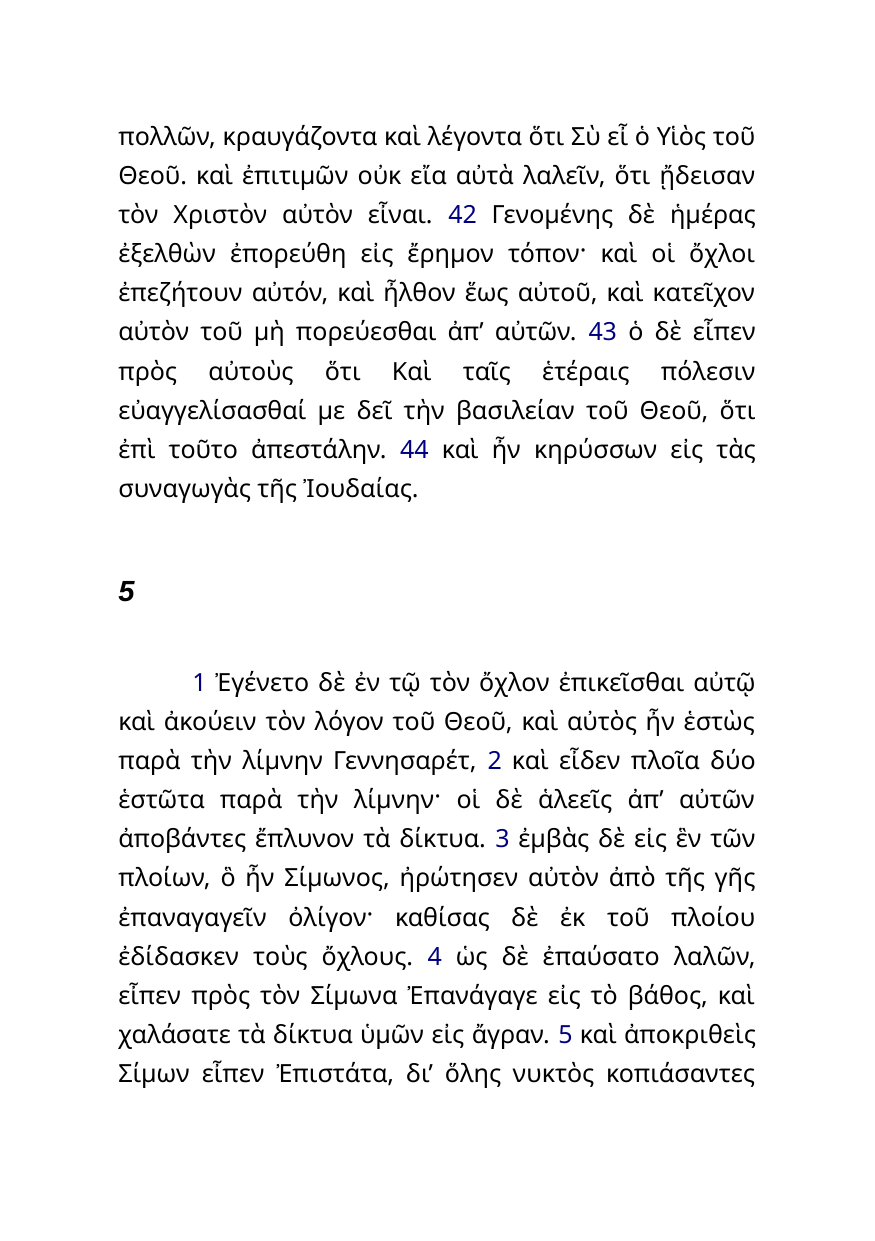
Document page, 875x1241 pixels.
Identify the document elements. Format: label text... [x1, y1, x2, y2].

text 1 Ἐγένετο δὲ ἐν τῷ τὸν ὄχλον ἐπικεῖσθαι αὐτῷ καὶ ἀκούειν τὸν λόγον τοῦ Θεοῦ, καὶ αὐτὸς ἦν ἑστὼς παρὰ τὴν λίμνην Γεννησαρέτ, 2 καὶ εἶδεν πλοῖα δύο ἑστῶτα παρὰ τὴν λίμνην· οἱ δὲ ἁλεεῖς ἀπ’ αὐτῶν ἀποβάντες ἔπλυνον τὰ δίκτυα. 3 ἐμβὰς δὲ εἰς ἓν τῶν πλοίων, ὃ ἦν Σίμωνος, ἠρώτησεν αὐτὸν ἀπὸ τῆς γῆς ἐπαναγαγεῖν ὀλίγον· καθίσας δὲ ἐκ τοῦ πλοίου ἐδίδασκεν τοὺς ὄχλους. 4 ὡς δὲ ἐπαύσατο λαλῶν, εἶπεν πρὸς τὸν Σίμωνα Ἐπανάγαγε εἰς τὸ βάθος, καὶ χαλάσατε τὰ δίκτυα ὑμῶν εἰς ἄγραν. 5 καὶ ἀποκριθεὶς Σίμων εἶπεν Ἐπιστάτα, δι’ ὅλης νυκτὸς κοπιάσαντες [118, 664, 756, 1090]
subtitle 5 [118, 574, 756, 607]
text πολλῶν, κραυγάζοντα καὶ λέγοντα ὅτι Σὺ εἶ ὁ Υἱὸς τοῦ Θεοῦ. καὶ ἐπιτιμῶν οὐκ εἴα αὐτὰ λαλεῖν, ὅτι ᾔδεισαν τὸν Χριστὸν αὐτὸν εἶναι. 42 Γενομένης δὲ ἡμέρας ἐξελθὼν ἐπορεύθη εἰς ἔρημον τόπον· καὶ οἱ ὄχλοι ἐπεζήτουν αὐτόν, καὶ ἦλθον ἕως αὐτοῦ, καὶ κατεῖχον αὐτὸν τοῦ μὴ πορεύεσθαι ἀπ’ αὐτῶν. 43 ὁ δὲ εἶπεν πρὸς αὐτοὺς ὅτι Καὶ ταῖς ἑτέραις πόλεσιν εὐαγγελίσασθαί με δεῖ τὴν βασιλείαν τοῦ Θεοῦ, ὅτι ἐπὶ τοῦτο ἀπεστάλην. 44 καὶ ἦν κηρύσσων εἰς τὰς συναγωγὰς τῆς Ἰουδαίας. [118, 118, 756, 505]
